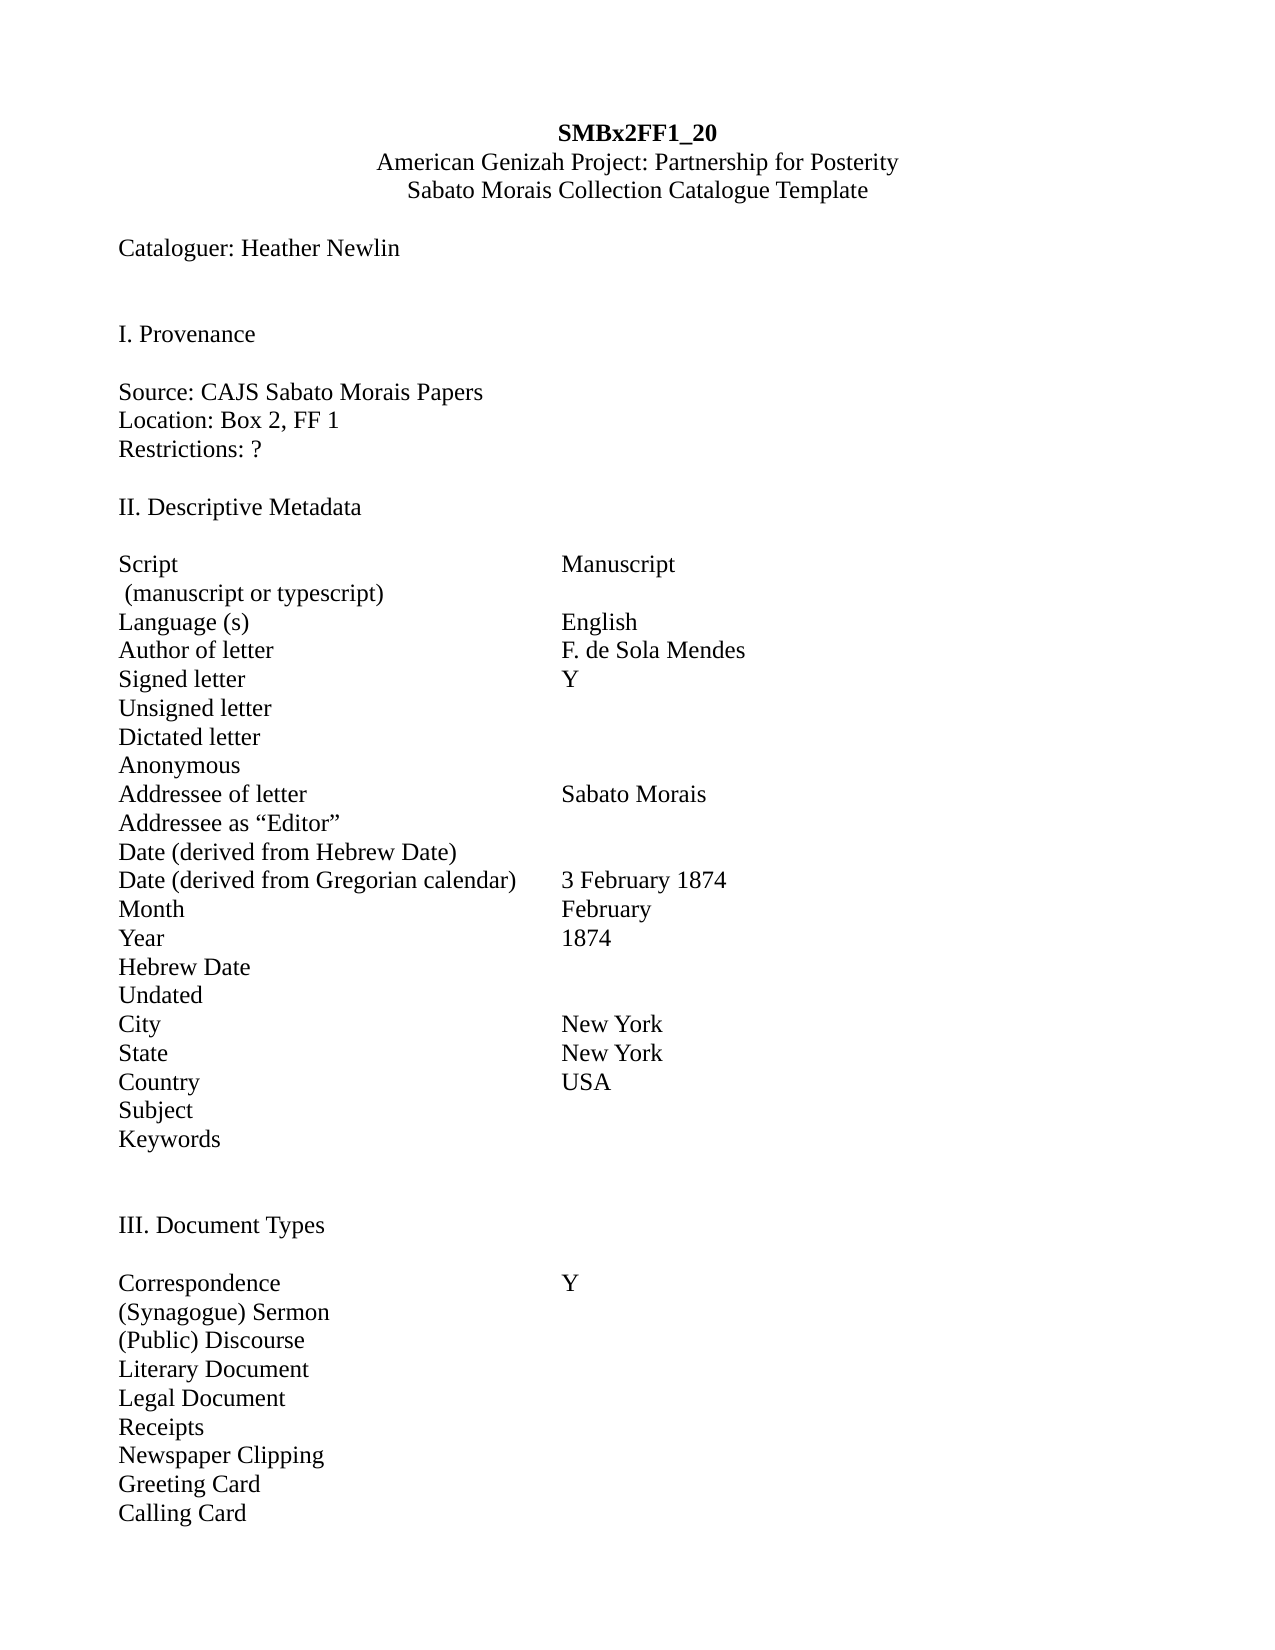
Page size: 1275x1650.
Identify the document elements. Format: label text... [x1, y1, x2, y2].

text Date (derived from Gregorian calendar) 3 February 1874 [118, 866, 1157, 894]
text Keywords [118, 1124, 1157, 1153]
text (manuscript or typescript) [118, 578, 1157, 607]
text American Genizah Project: Partnership for Posterity [118, 147, 1157, 176]
text Subject [118, 1096, 1157, 1124]
text Anonymous [118, 751, 1157, 779]
text Location: Box 2, FF 1 [118, 406, 1157, 434]
text (Public) Discourse [118, 1326, 1157, 1354]
text City New York [118, 1009, 1157, 1038]
text I. Provenance [118, 319, 1157, 348]
text II. Descriptive Metadata [118, 492, 1157, 521]
text State New York [118, 1038, 1157, 1067]
text Language (s) English [118, 607, 1157, 636]
text Date (derived from Hebrew Date) [118, 837, 1157, 866]
text Correspondence Y [118, 1268, 1157, 1297]
text Month February [118, 894, 1157, 923]
text SMBx2FF1_20 [118, 118, 1157, 147]
text (Synagogue) Sermon [118, 1297, 1157, 1326]
text Signed letter Y [118, 664, 1157, 693]
text Country USA [118, 1067, 1157, 1096]
text Greeting Card [118, 1469, 1157, 1498]
text Legal Document [118, 1383, 1157, 1412]
text Newspaper Clipping [118, 1441, 1157, 1469]
text Calling Card [118, 1498, 1157, 1527]
text Receipts [118, 1412, 1157, 1441]
text Year 1874 [118, 923, 1157, 952]
text Literary Document [118, 1354, 1157, 1383]
text Script Manuscript [118, 549, 1157, 578]
text Addressee as “Editor” [118, 808, 1157, 837]
text Restrictions: ? [118, 434, 1157, 463]
text Hebrew Date [118, 952, 1157, 981]
text Dictated letter [118, 722, 1157, 751]
text Undated [118, 981, 1157, 1009]
text Cataloguer: Heather Newlin [118, 233, 1157, 262]
text Addressee of letter Sabato Morais [118, 779, 1157, 808]
text Source: CAJS Sabato Morais Papers [118, 377, 1157, 406]
text Sabato Morais Collection Catalogue Template [118, 176, 1157, 204]
text Unsigned letter [118, 693, 1157, 722]
text III. Document Types [118, 1211, 1157, 1239]
text Author of letter F. de Sola Mendes [118, 636, 1157, 664]
